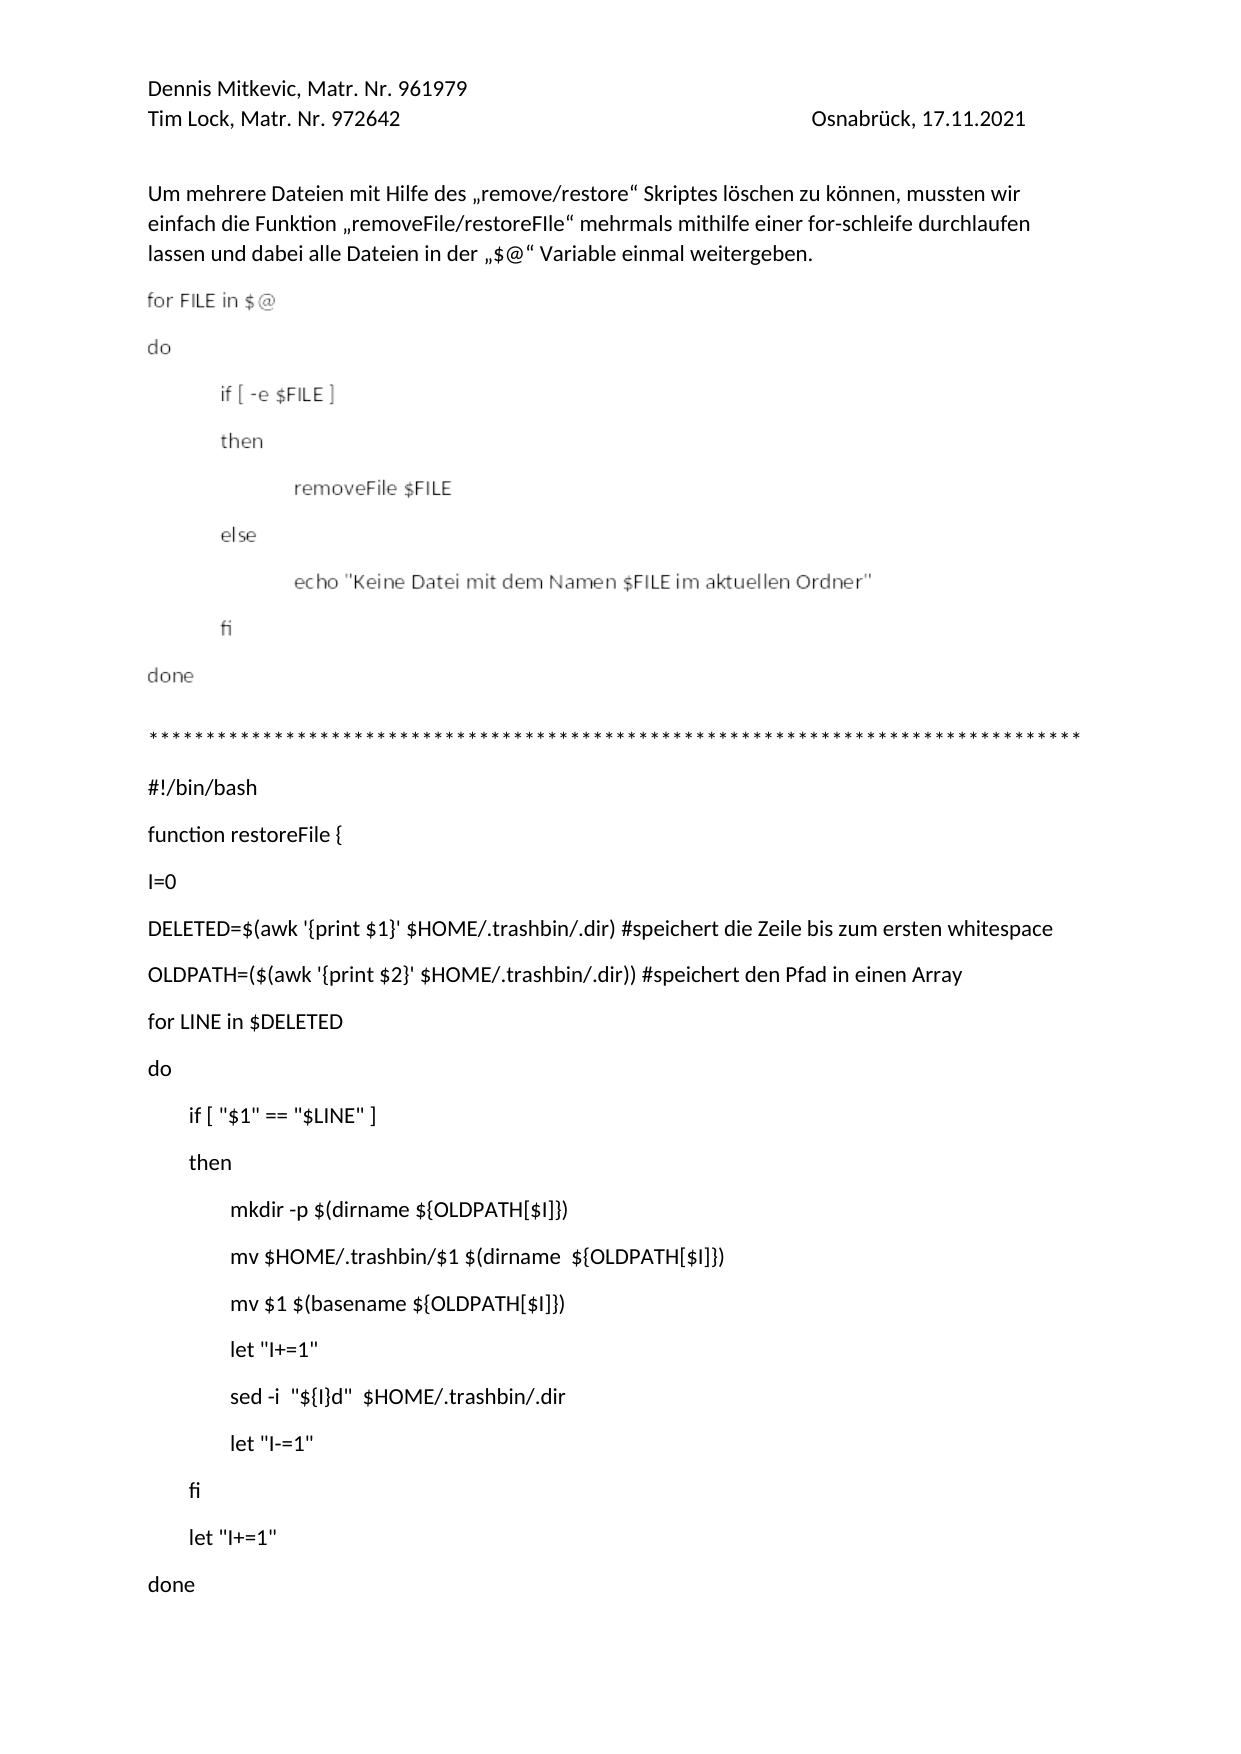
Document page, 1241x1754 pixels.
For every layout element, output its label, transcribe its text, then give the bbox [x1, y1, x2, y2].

text ********************************************************************************** [148, 726, 1093, 754]
text mv $HOME/.trashbin/$1 $(dirname ${OLDPATH[$I]}) [148, 1242, 1093, 1270]
text then [148, 1148, 1093, 1176]
text sed -i "${I}d" $HOME/.trashbin/.dir [148, 1382, 1093, 1411]
text OLDPATH=($(awk '{print $2}' $HOME/.trashbin/.dir)) #speichert den Pfad in einen Array [148, 961, 1093, 989]
text let "I+=1" [148, 1523, 1093, 1551]
text for LINE in $DELETED [148, 1007, 1093, 1036]
text #!/bin/bash [148, 773, 1093, 801]
text let "I-=1" [148, 1429, 1093, 1457]
text function restoreFile { [148, 820, 1093, 848]
text fi [148, 1476, 1093, 1504]
text Um mehrere Dateien mit Hilfe des „remove/restore“ Skriptes löschen zu können, mussten wir einfach die Funktion „removeFile/restoreFIle“ mehrmals mithilfe einer for-schleife durchlaufen lassen und dabei alle Dateien in der „$@“ Variable einmal weitergeben. [148, 179, 1093, 267]
text mv $1 $(basename ${OLDPATH[$I]}) [148, 1289, 1093, 1317]
text do [148, 1054, 1093, 1082]
text if [ "$1" == "$LINE" ] [148, 1101, 1093, 1129]
text mkdir -p $(dirname ${OLDPATH[$I]}) [148, 1195, 1093, 1223]
text let "I+=1" [148, 1336, 1093, 1364]
text DELETED=$(awk '{print $1}' $HOME/.trashbin/.dir) #speichert die Zeile bis zum ersten whitespace [148, 914, 1093, 942]
text done [148, 1570, 1093, 1598]
text I=0 [148, 867, 1093, 895]
